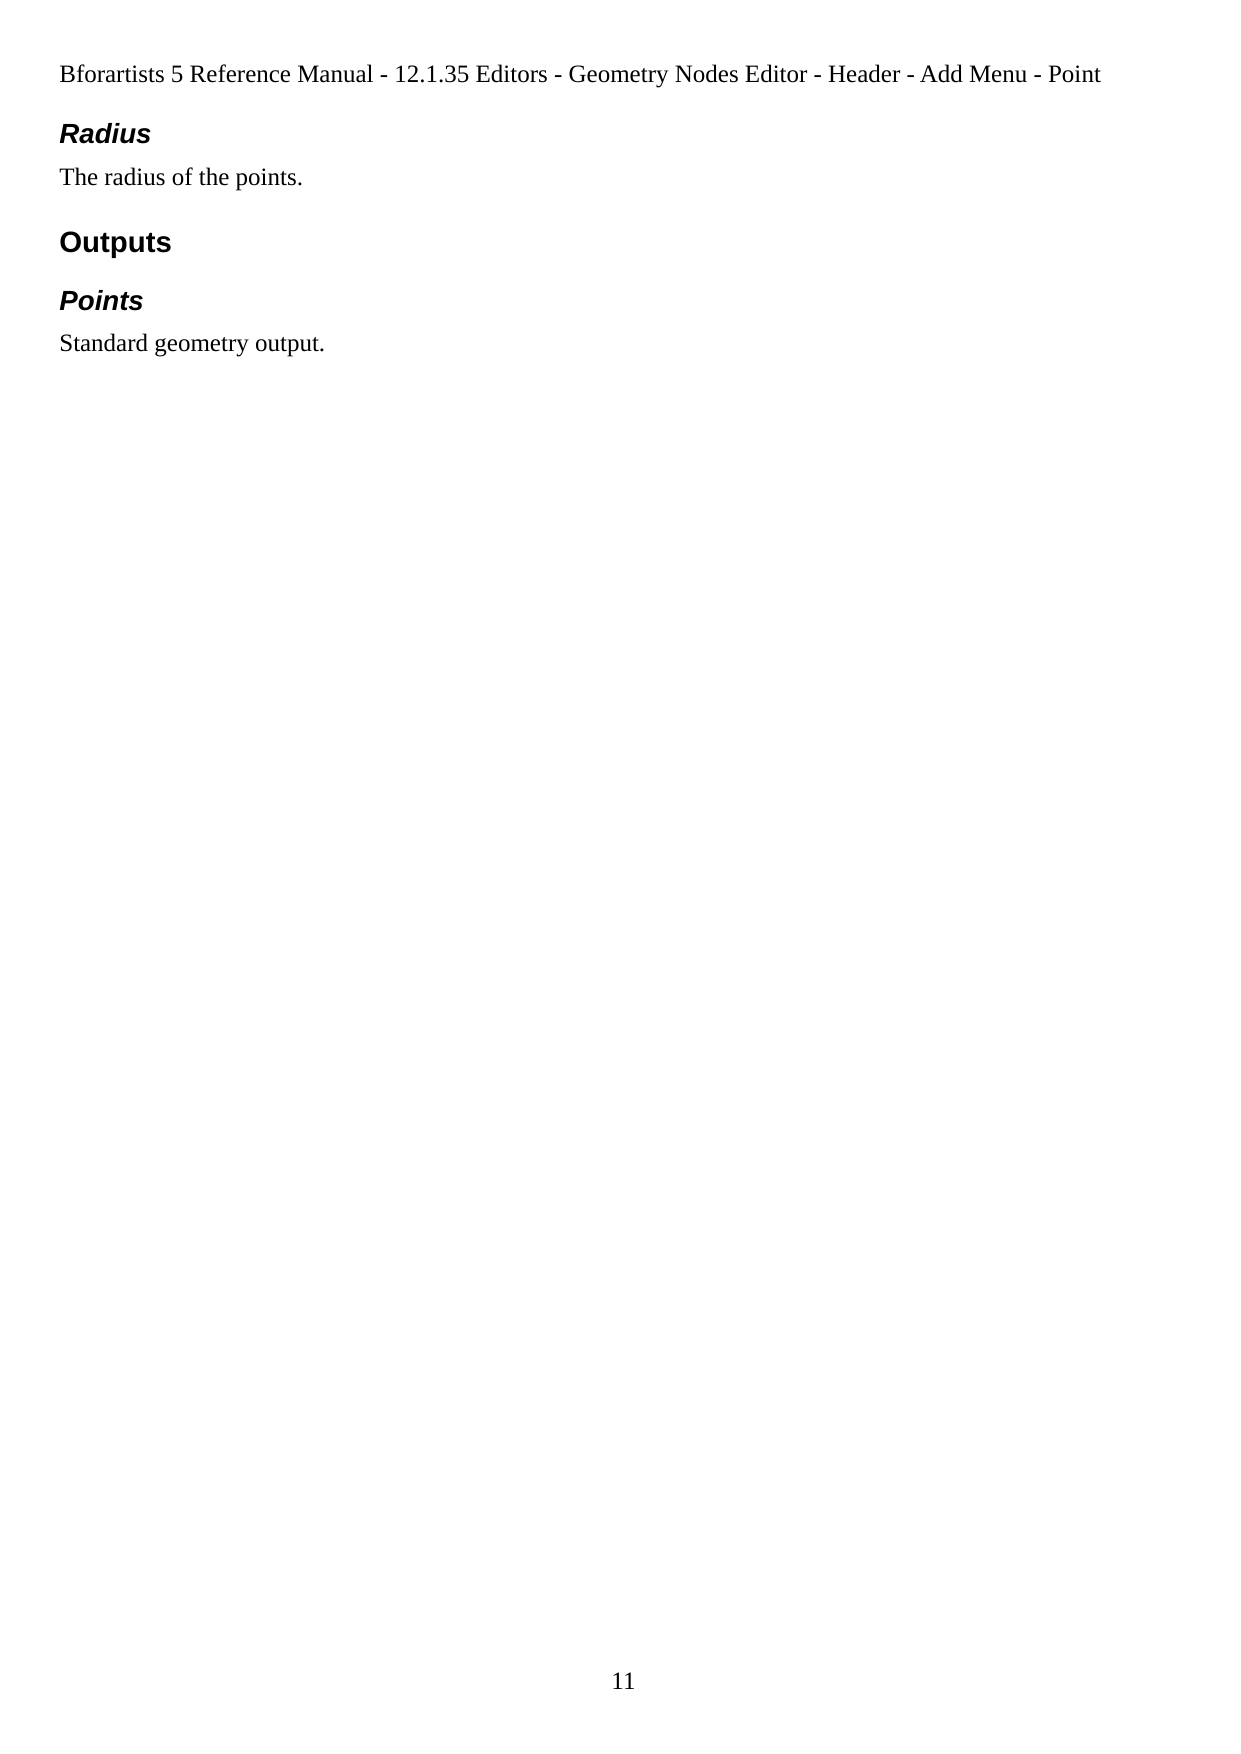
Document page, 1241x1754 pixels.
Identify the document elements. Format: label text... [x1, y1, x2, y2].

text Standard geometry output. [59, 328, 1181, 357]
text The radius of the points. [59, 162, 1181, 190]
subtitle Points [59, 284, 1181, 316]
subtitle Radius [59, 117, 1181, 149]
subtitle Outputs [59, 225, 1181, 259]
